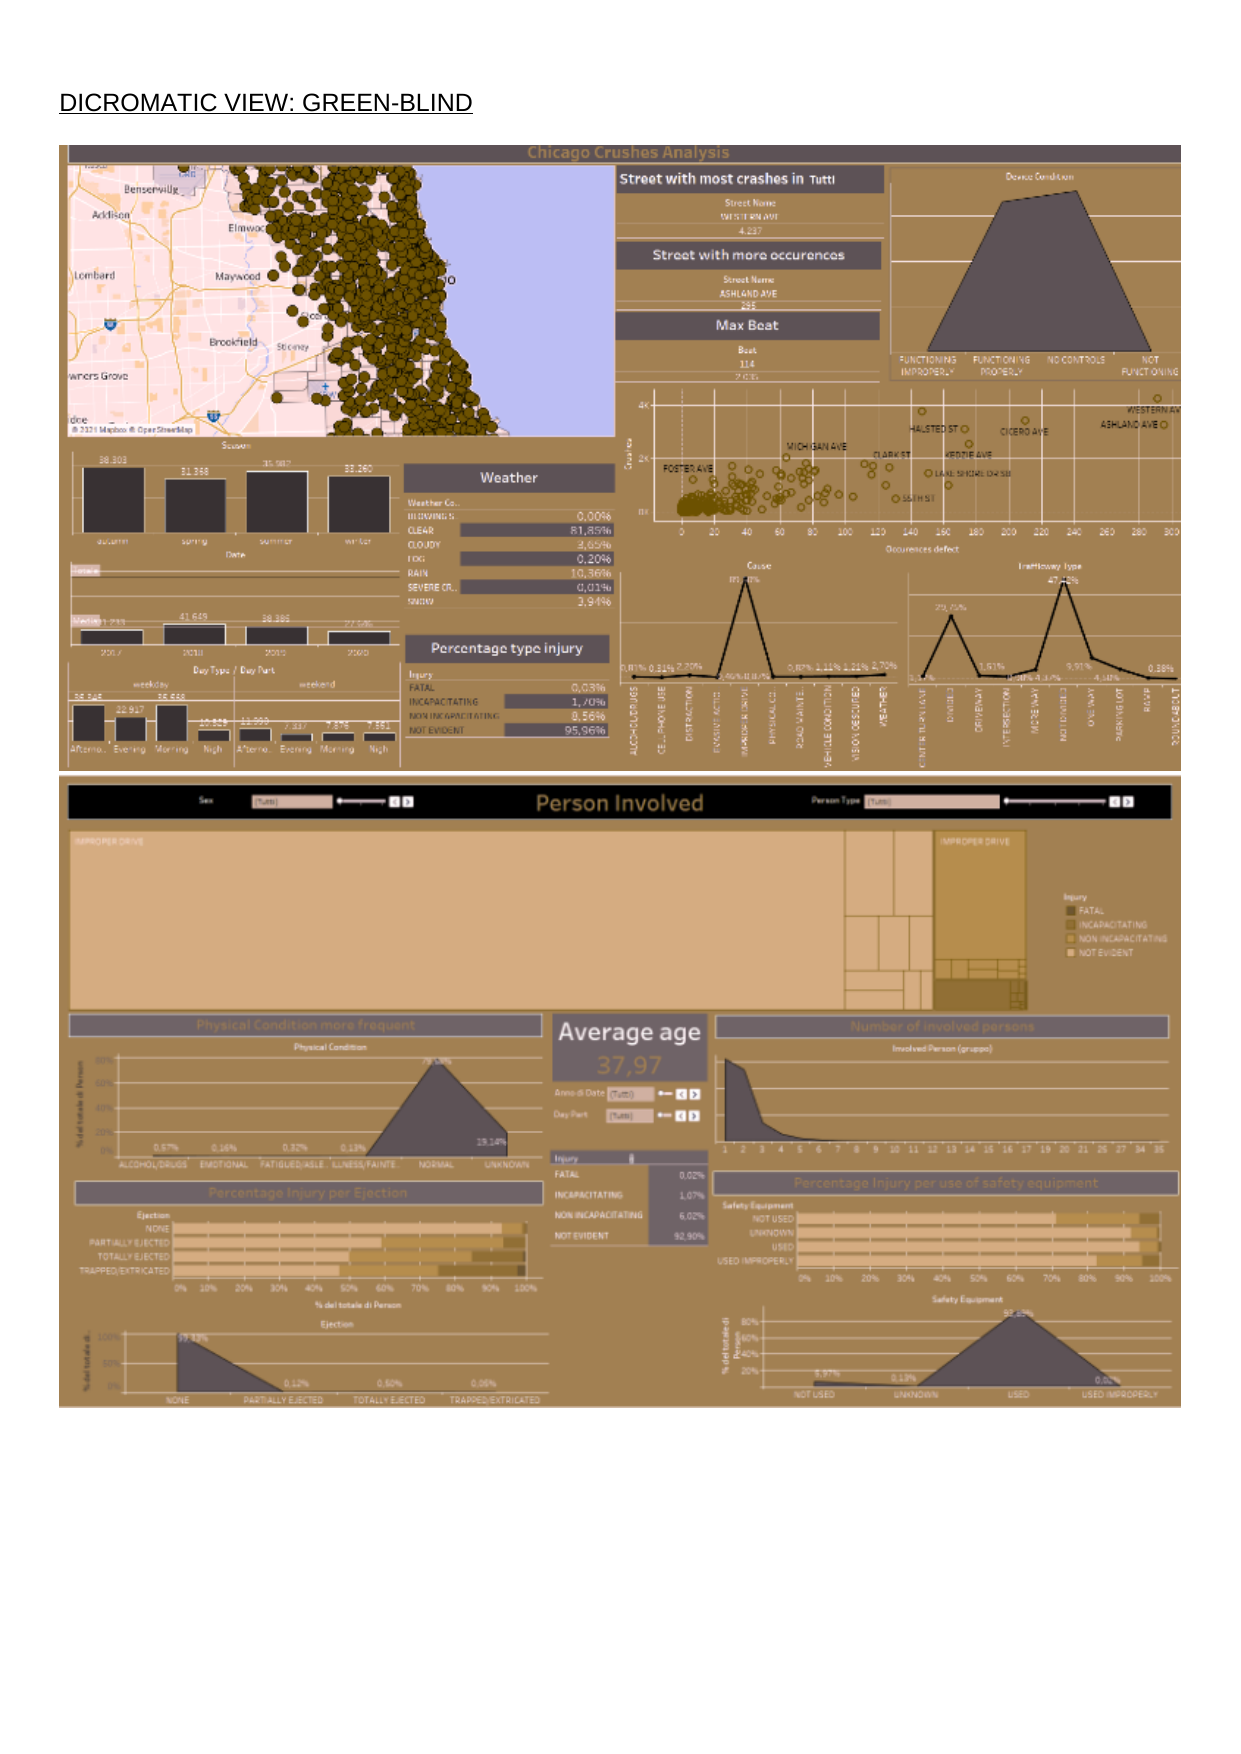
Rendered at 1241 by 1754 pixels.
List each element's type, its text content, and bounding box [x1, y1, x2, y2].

text DICROMATIC VIEW: GREEN-BLIND [59, 88, 1181, 117]
